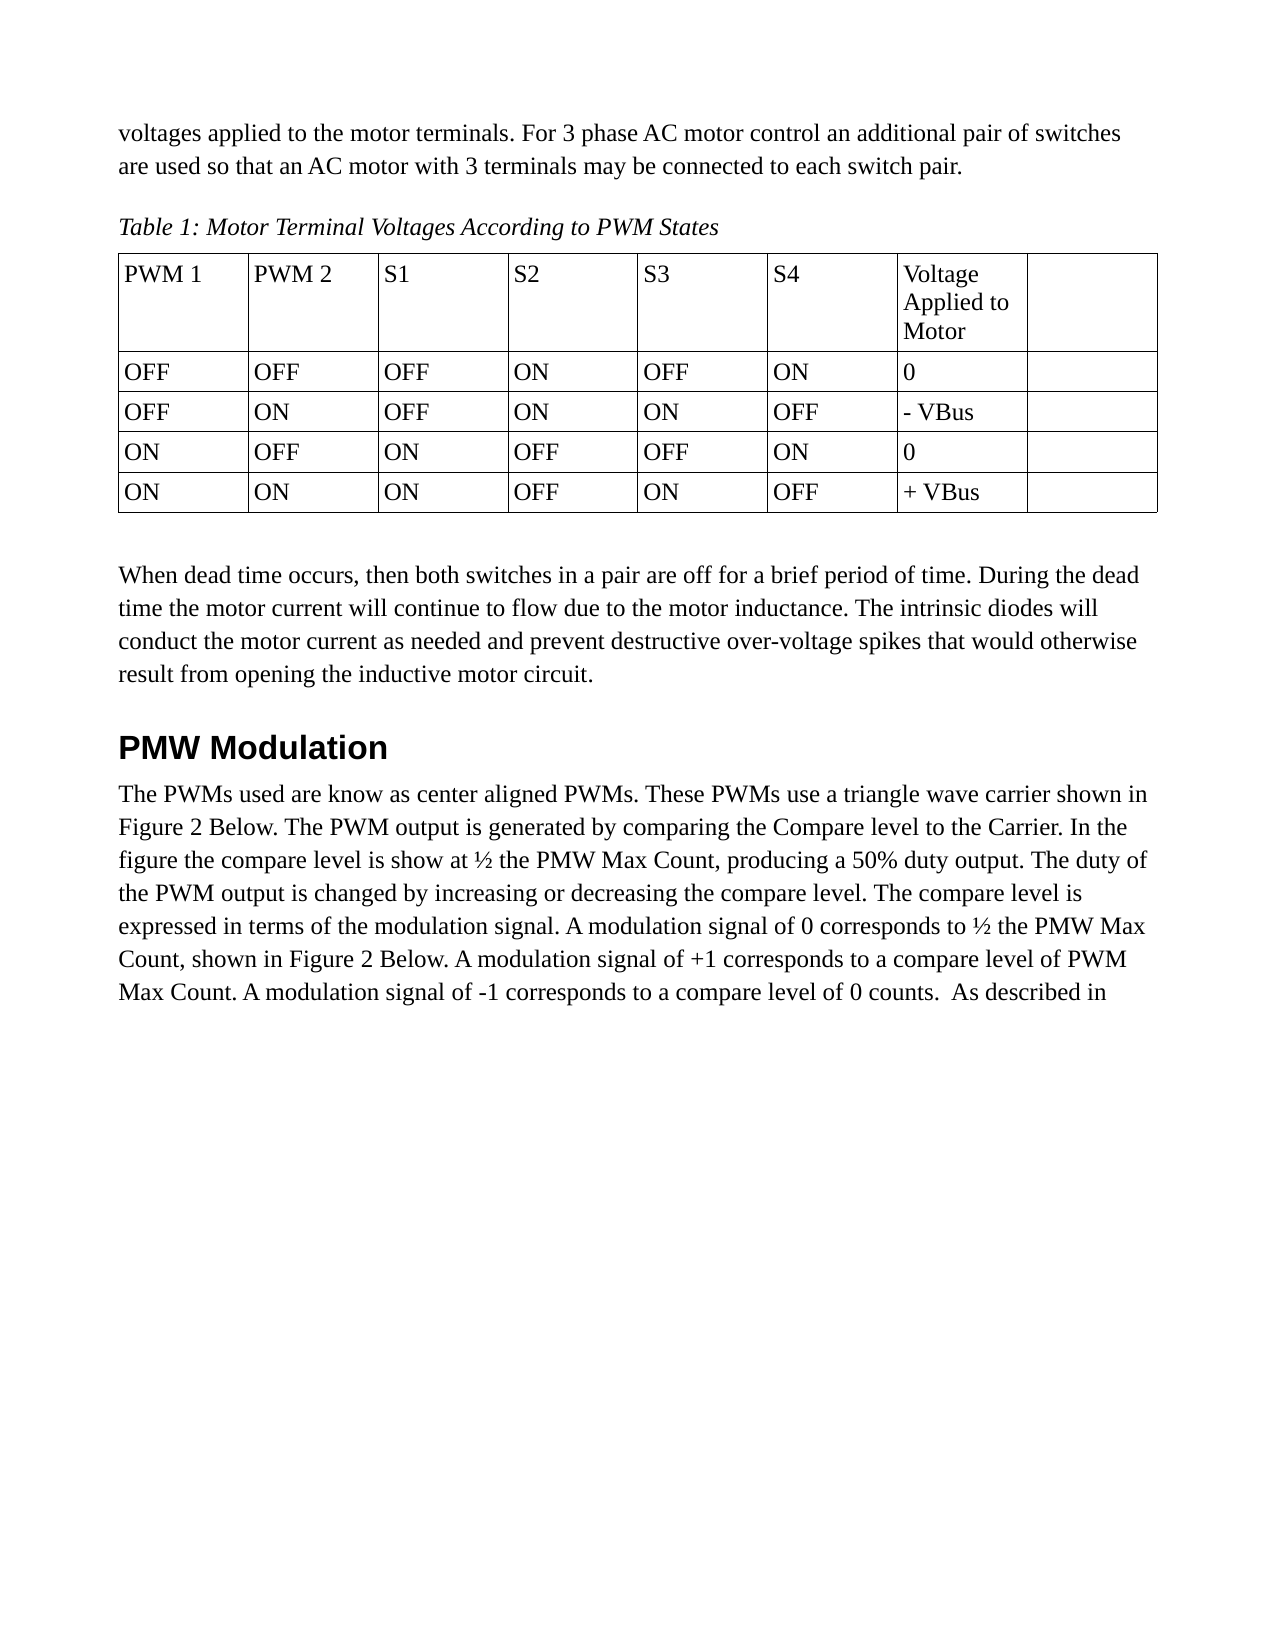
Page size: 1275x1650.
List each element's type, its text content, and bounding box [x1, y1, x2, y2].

table_cell OFF [768, 473, 897, 512]
table_cell [1028, 473, 1157, 512]
table_cell ON [768, 432, 897, 472]
table_header S2 [509, 254, 637, 351]
table_cell OFF [768, 392, 897, 431]
table_cell 0 [898, 352, 1027, 391]
table_cell OFF [379, 392, 508, 431]
table_cell OFF [119, 352, 248, 391]
table_cell 0 [898, 432, 1027, 472]
table_header S4 [768, 254, 897, 351]
text When dead time occurs, then both switches in a pair are off for a brief period of time. During the dead time the motor current will continue to flow due to the motor inductance. The intrinsic diodes will conduct the motor current as needed and prevent destructive over-voltage spikes that would otherwise result from opening the inductive motor circuit. [118, 560, 1157, 688]
table_cell ON [509, 352, 637, 391]
table_cell ON [379, 432, 508, 472]
table_header S3 [638, 254, 767, 351]
table_header PWM 2 [249, 254, 378, 351]
table_cell ON [119, 473, 248, 512]
table_cell ON [249, 473, 378, 512]
table_cell OFF [638, 432, 767, 472]
text The PWMs used are know as center aligned PWMs. These PWMs use a triangle wave carrier shown in Figure 2 Below. The PWM output is generated by comparing the Compare level to the Carrier. In the figure the compare level is show at ½ the PMW Max Count, producing a 50% duty output. The duty of the PWM output is changed by increasing or decreasing the compare level. The compare level is expressed in terms of the modulation signal. A modulation signal of 0 corresponds to ½ the PMW Max Count, shown in Figure 2 Below. A modulation signal of +1 corresponds to a compare level of PWM Max Count. A modulation signal of -1 corresponds to a compare level of 0 counts. As described in [118, 779, 1157, 1006]
table_cell + VBus [898, 473, 1027, 512]
table_cell ON [119, 432, 248, 472]
text Table 1: Motor Terminal Voltages According to PWM States [118, 212, 1157, 240]
table_header [1028, 254, 1157, 351]
table_cell OFF [249, 352, 378, 391]
table_cell - VBus [898, 392, 1027, 431]
table_cell ON [638, 392, 767, 431]
table_cell OFF [119, 392, 248, 431]
table_cell ON [249, 392, 378, 431]
table_cell OFF [509, 432, 637, 472]
table_cell ON [768, 352, 897, 391]
text According to Figure1 each pair of switches are controlled by a PWM output. PWM 1 controls S1 and S2 and PWM 2 controls S3 and S4. When PWM 1 is ON S1 is closed and S2 is OPEN and when PWM 1 is OFF S1 is OFF and S2 is ON. Similarly PWM 2 controls S3 and S4 in a the same way. Each PWM has 2 separate outputs output A and B which control the pair of switches and inserts a small dead time when the PWM changes state. This dead time ensures that both switches in the pair are off for a brief time before a switch turns on to prevent a momentary shoot through or short circuit of the Bus power supply. Neglecting the dead time, there are 4 states for the pair of PWM outputs resulting in 3 different voltages applied to the motor terminals. For 3 phase AC motor control an additional pair of switches are used so that an AC motor with 3 terminals may be connected to each switch pair. [118, 118, 1157, 180]
table_cell ON [509, 392, 637, 431]
table_cell OFF [509, 473, 637, 512]
table_header Voltage Applied to Motor [898, 254, 1027, 351]
table_cell OFF [249, 432, 378, 472]
table_cell ON [638, 473, 767, 512]
subtitle PMW Modulation [118, 728, 1157, 767]
table_cell [1028, 352, 1157, 391]
table_cell ON [379, 473, 508, 512]
table_header PWM 1 [119, 254, 248, 351]
table_cell OFF [379, 352, 508, 391]
table_header S1 [379, 254, 508, 351]
table_cell [1028, 432, 1157, 472]
table_cell [1028, 392, 1157, 431]
table_cell OFF [638, 352, 767, 391]
